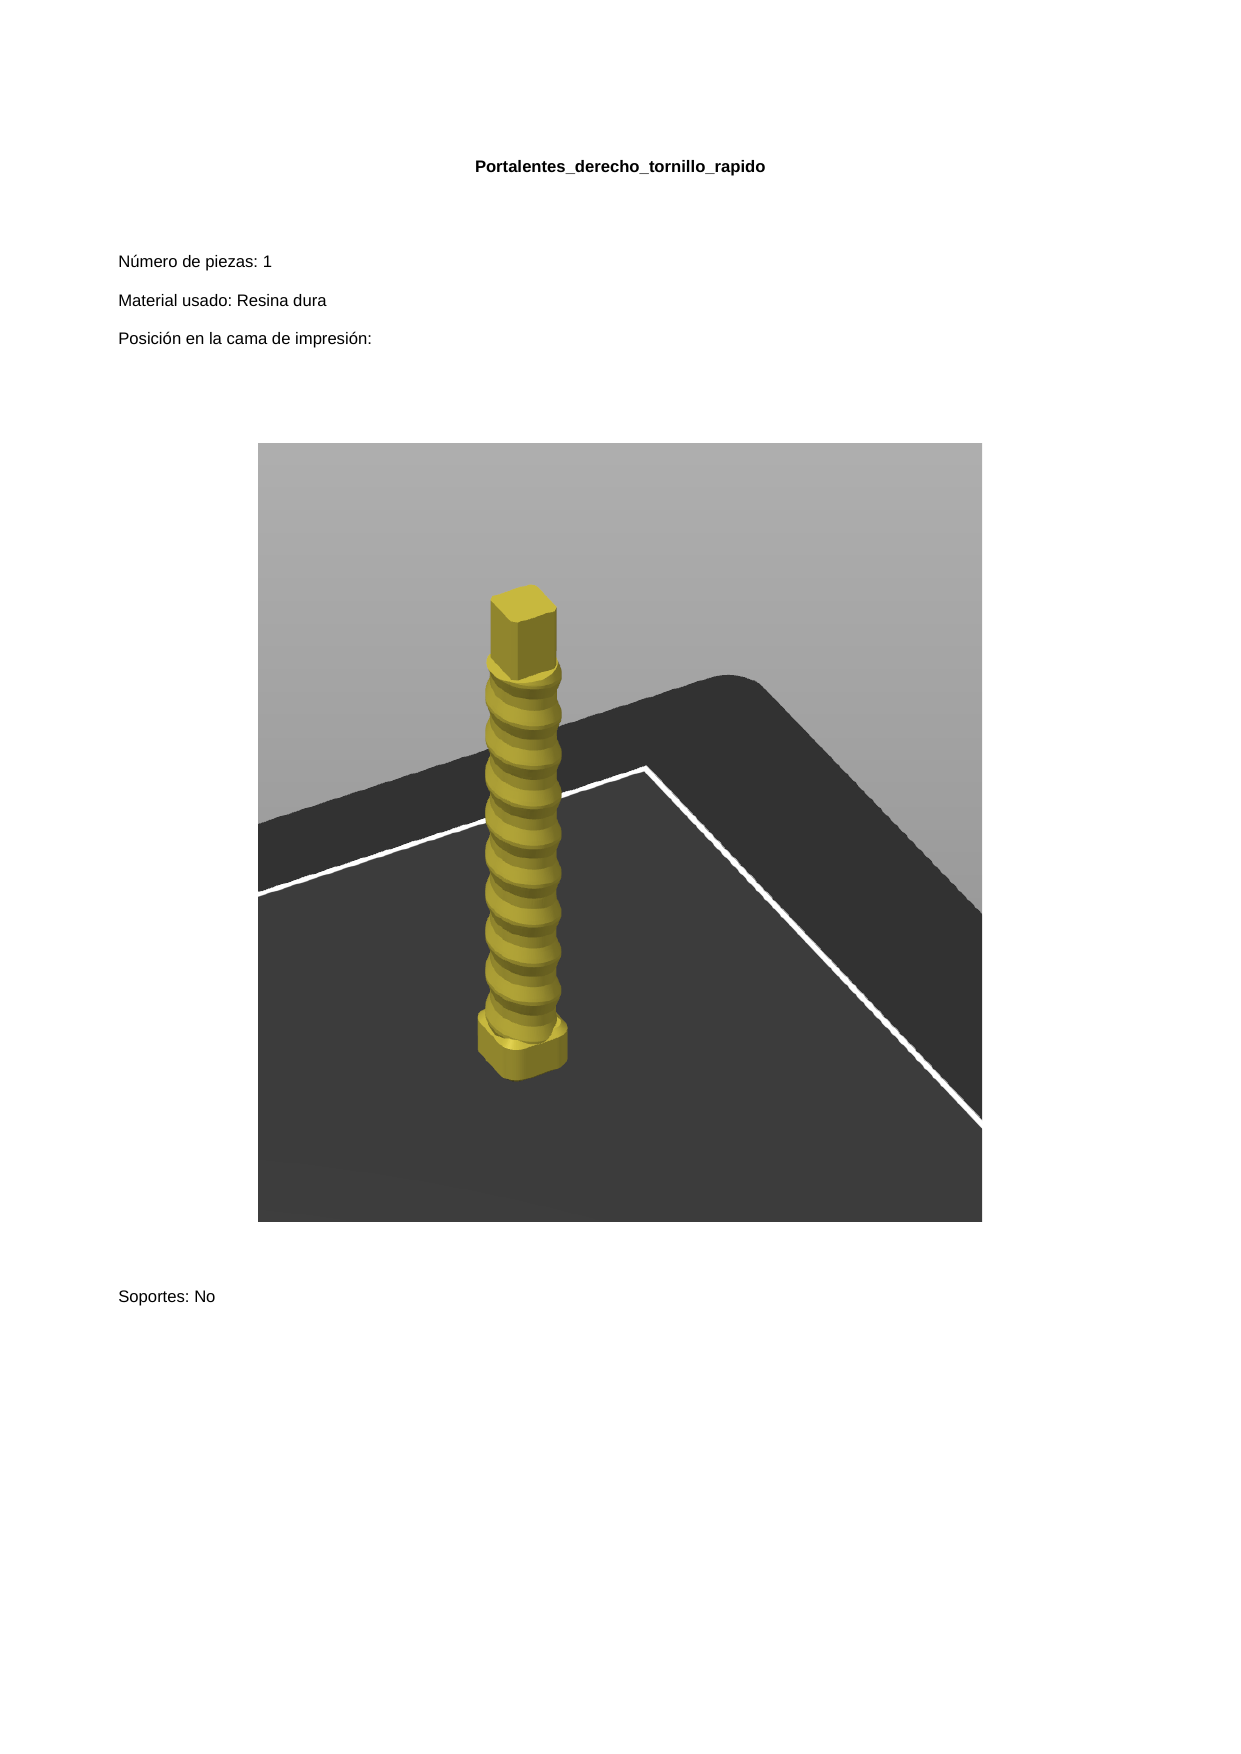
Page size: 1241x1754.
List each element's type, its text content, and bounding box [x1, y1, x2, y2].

text Material usado: Resina dura [118, 291, 1122, 310]
text Posición en la cama de impresión: [118, 329, 1122, 348]
text Soportes: No [118, 1287, 1122, 1306]
picture [258, 443, 983, 1222]
text Portalentes_derecho_tornillo_rapido [118, 156, 1122, 176]
text Número de piezas: 1 [118, 252, 1122, 271]
